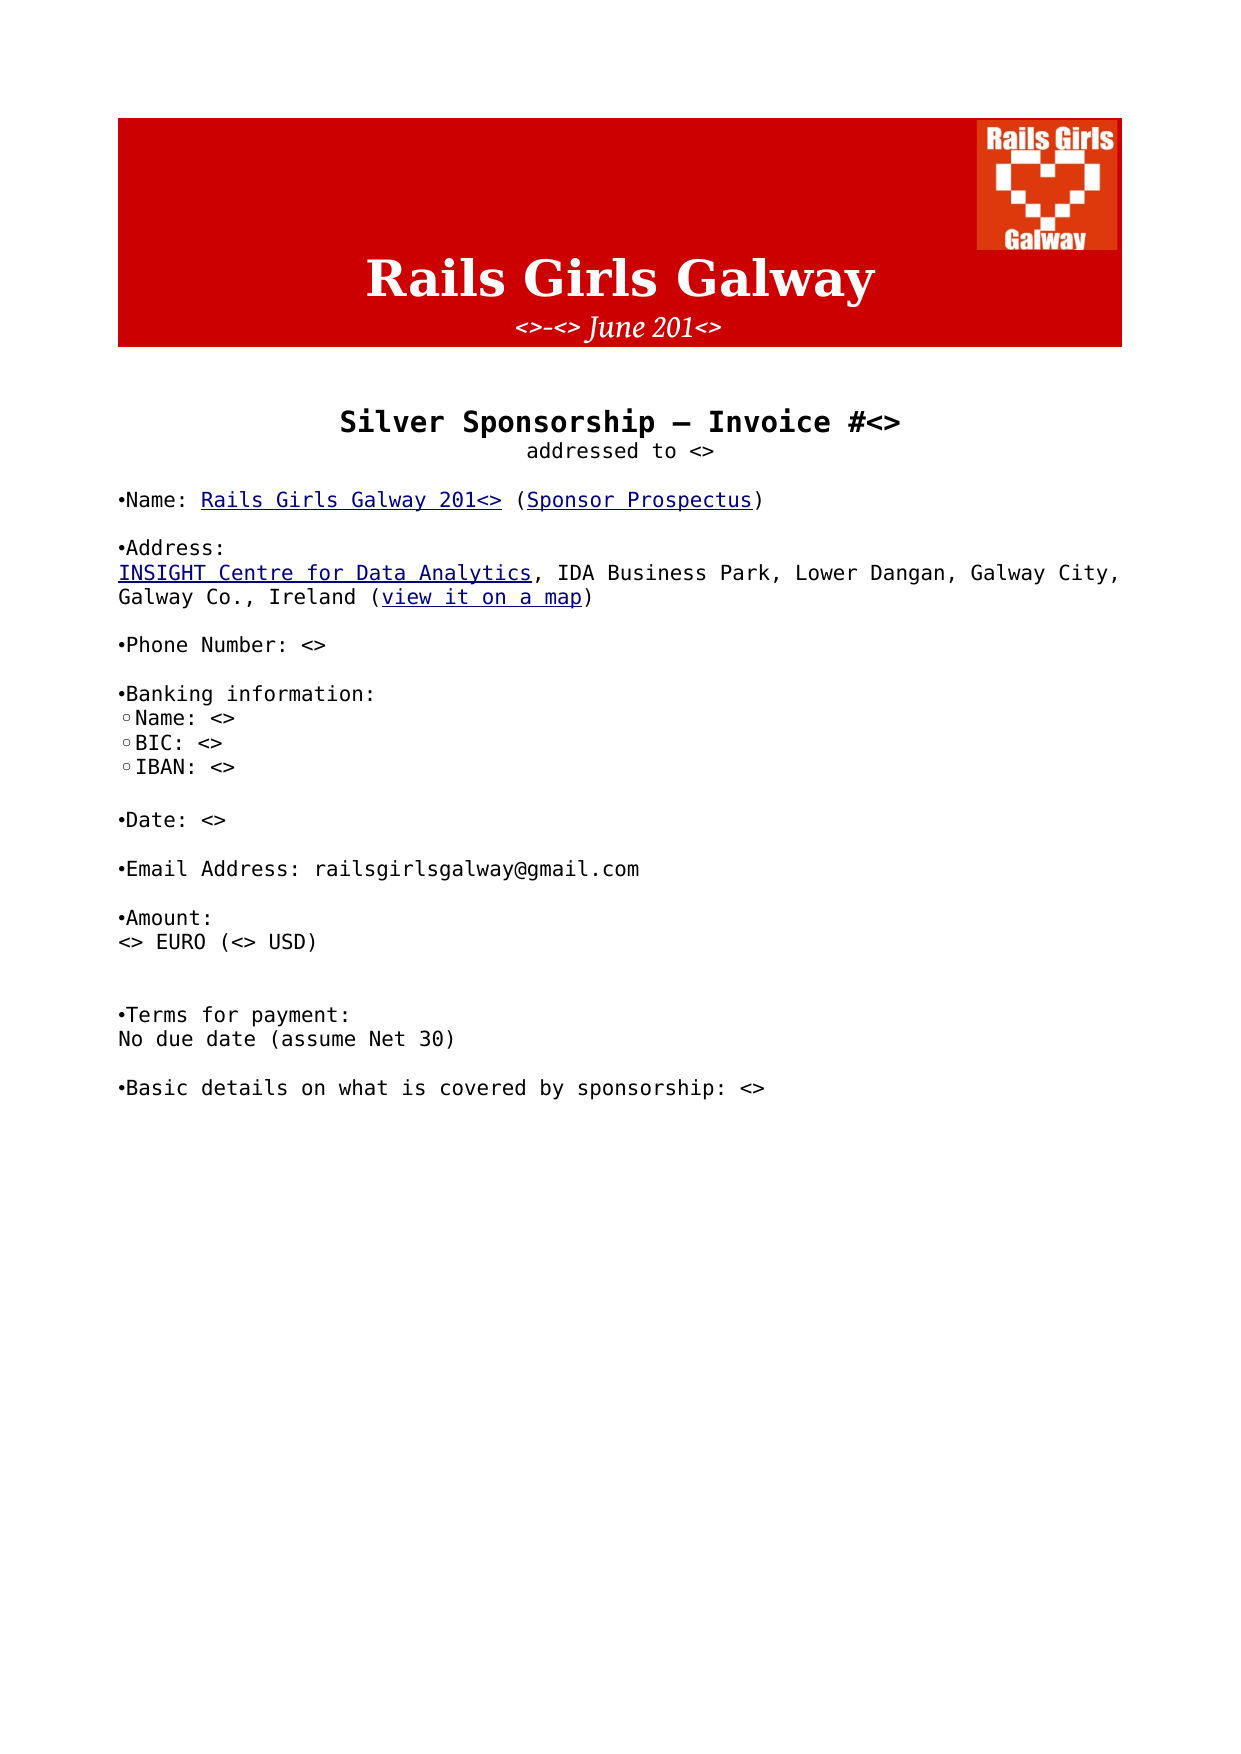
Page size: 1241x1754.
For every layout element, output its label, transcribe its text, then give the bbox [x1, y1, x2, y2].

text <>-<> June 201<> [118, 308, 1122, 347]
list Terms for payment: [118, 1003, 1122, 1027]
list Email Address: railsgirlsgalway@gmail.com [118, 857, 1122, 881]
list BIC: <> [118, 731, 1122, 755]
list Name: Rails Girls Galway 201<> (Sponsor Prospectus) [118, 488, 1122, 512]
list Date: <> [118, 808, 1122, 833]
list Banking information: [118, 682, 1122, 706]
list Phone Number: <> [118, 633, 1122, 658]
list Basic details on what is covered by sponsorship: <> [118, 1076, 1122, 1100]
text Silver Sponsorship – Invoice #<> [118, 405, 1122, 439]
text addressed to <> [118, 439, 1122, 463]
text <> EURO (<> USD) [118, 930, 1122, 954]
list IBAN: <> [118, 755, 1122, 779]
text INSIGHT Centre for Data Analytics, IDA Business Park, Lower Dangan, Galway City, Galway Co., Ireland (view it on a map) [118, 561, 1122, 609]
text Rails Girls Galway [118, 118, 1122, 308]
text No due date (assume Net 30) [118, 1027, 1122, 1051]
list Amount: [118, 906, 1122, 930]
list Name: <> [118, 706, 1122, 731]
list Address: [118, 536, 1122, 561]
